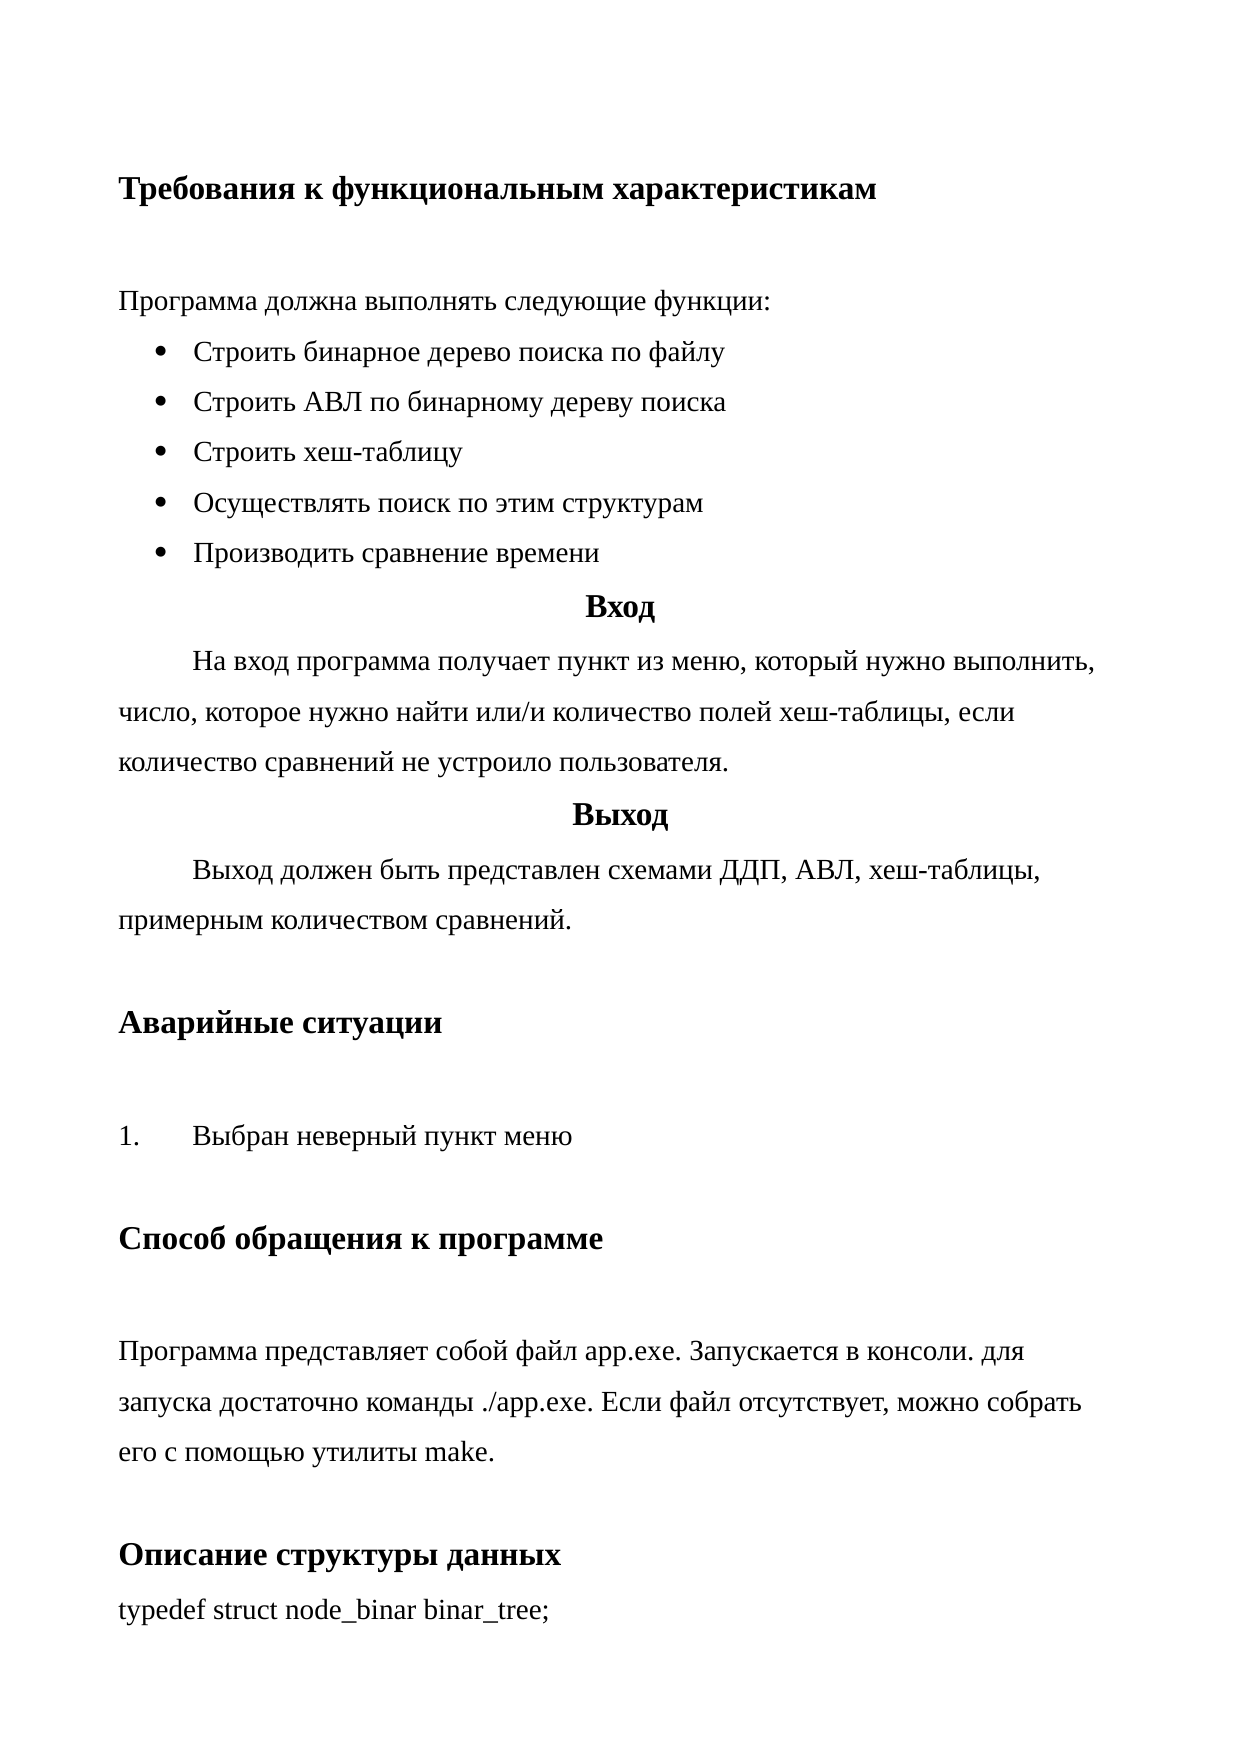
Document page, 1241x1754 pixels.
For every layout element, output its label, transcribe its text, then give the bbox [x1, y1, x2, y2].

text Выход должен быть представлен схемами ДДП, АВЛ, хеш-таблицы, примерным количеством сравнений. [118, 852, 1122, 936]
text Программа представляет собой файл app.exe. Запускается в консоли. для запуска достаточно команды ./app.exe. Если файл отсутствует, можно собрать его с помощью утилиты make. [118, 1333, 1122, 1467]
text typedef struct node_binar binar_tree; [118, 1592, 1122, 1626]
text Требования к функциональным характеристикам [118, 168, 1122, 207]
list Производить сравнение времени [156, 535, 1122, 569]
list Строить АВЛ по бинарному дереву поиска [156, 384, 1122, 418]
text Аварийные ситуации [118, 1003, 1122, 1041]
list Осуществлять поиск по этим структурам [156, 485, 1122, 519]
text Способ обращения к программе [118, 1218, 1122, 1257]
text Вход [118, 586, 1122, 624]
list Строить бинарное дерево поиска по файлу [156, 334, 1122, 367]
text Описание структуры данных [118, 1534, 1122, 1573]
text На вход программа получает пункт из меню, который нужно выполнить, число, которое нужно найти или/и количество полей хеш-таблицы, если количество сравнений не устроило пользователя. [118, 643, 1122, 777]
list Строить хеш-таблицу [156, 434, 1122, 468]
text Программа должна выполнять следующие функции: [118, 283, 1122, 317]
text Выход [118, 794, 1122, 833]
text 1. Выбран неверный пункт меню [118, 1118, 1122, 1151]
